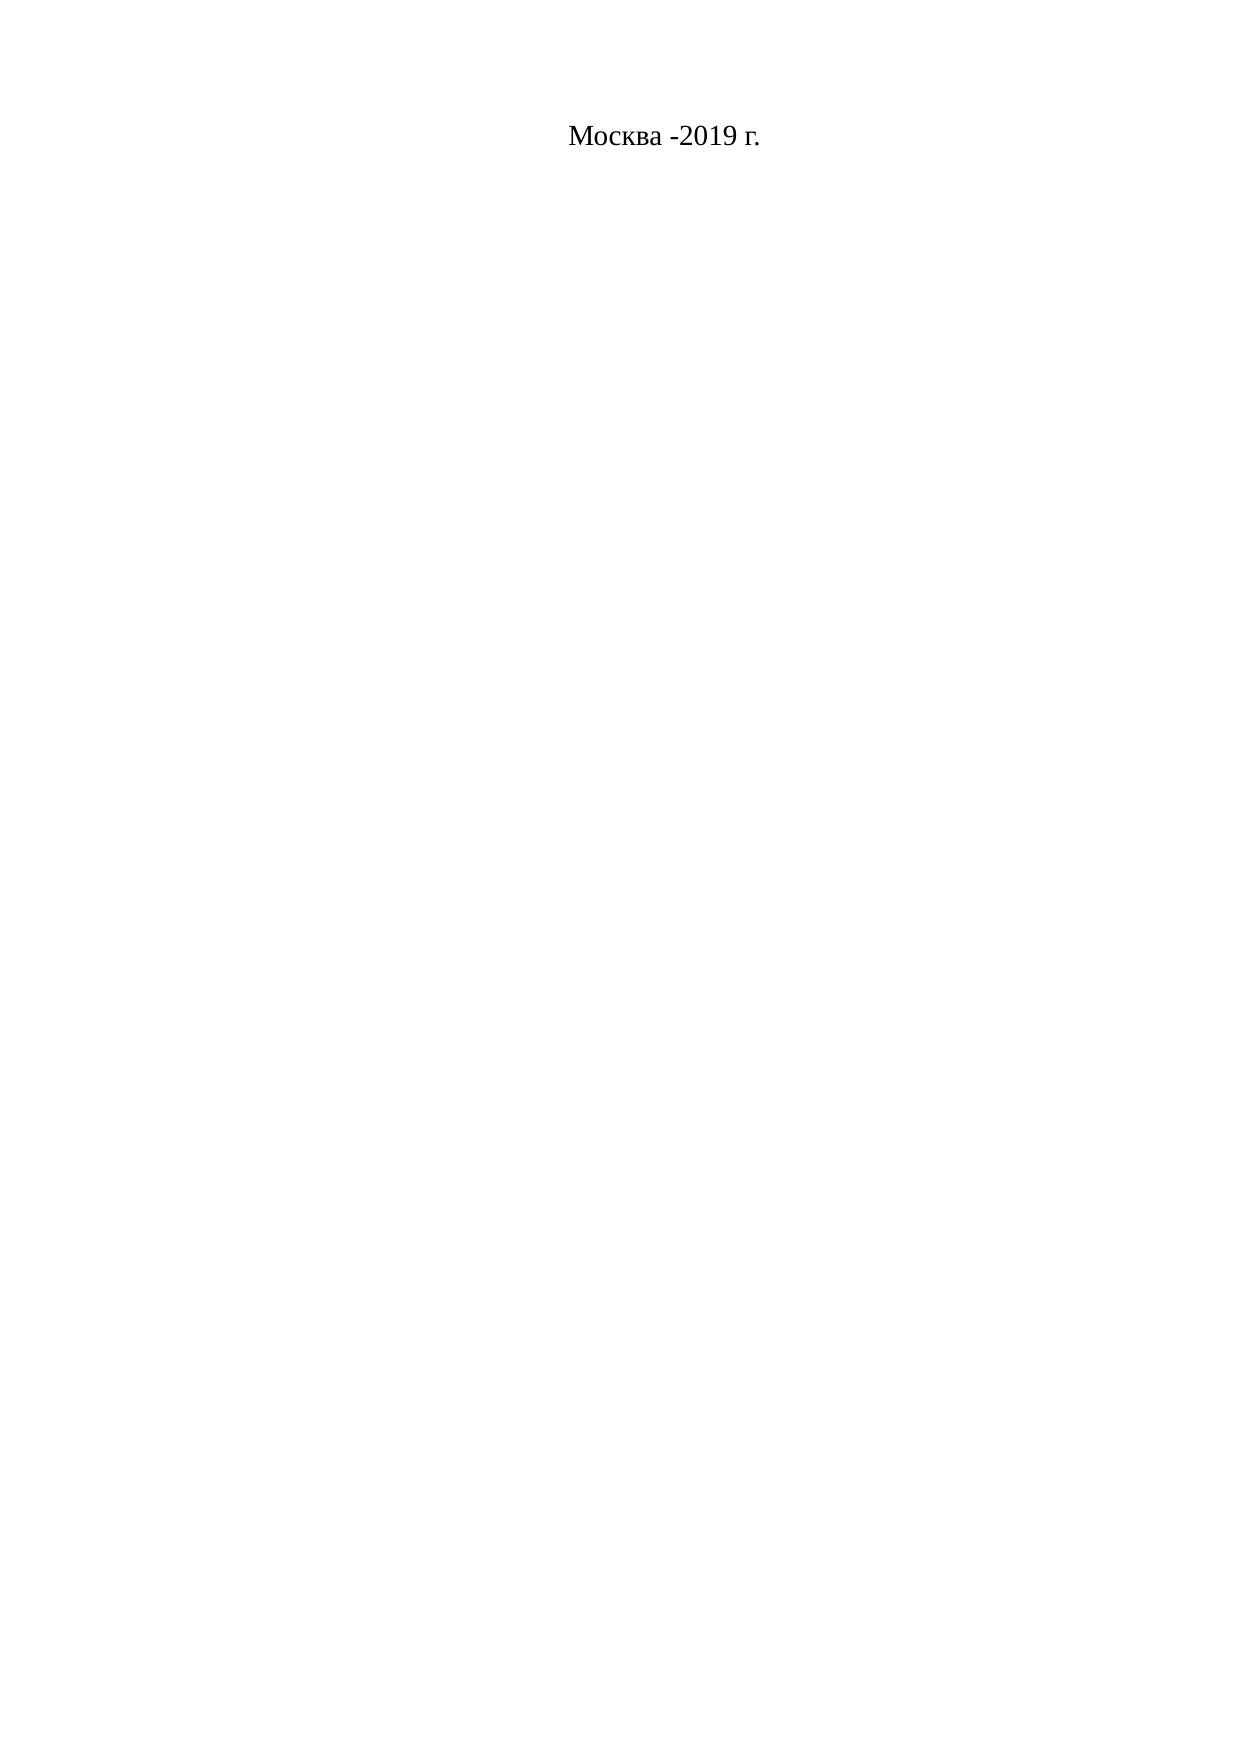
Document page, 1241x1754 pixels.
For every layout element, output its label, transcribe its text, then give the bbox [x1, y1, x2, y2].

text Москва -2019 г. [177, 118, 1152, 152]
